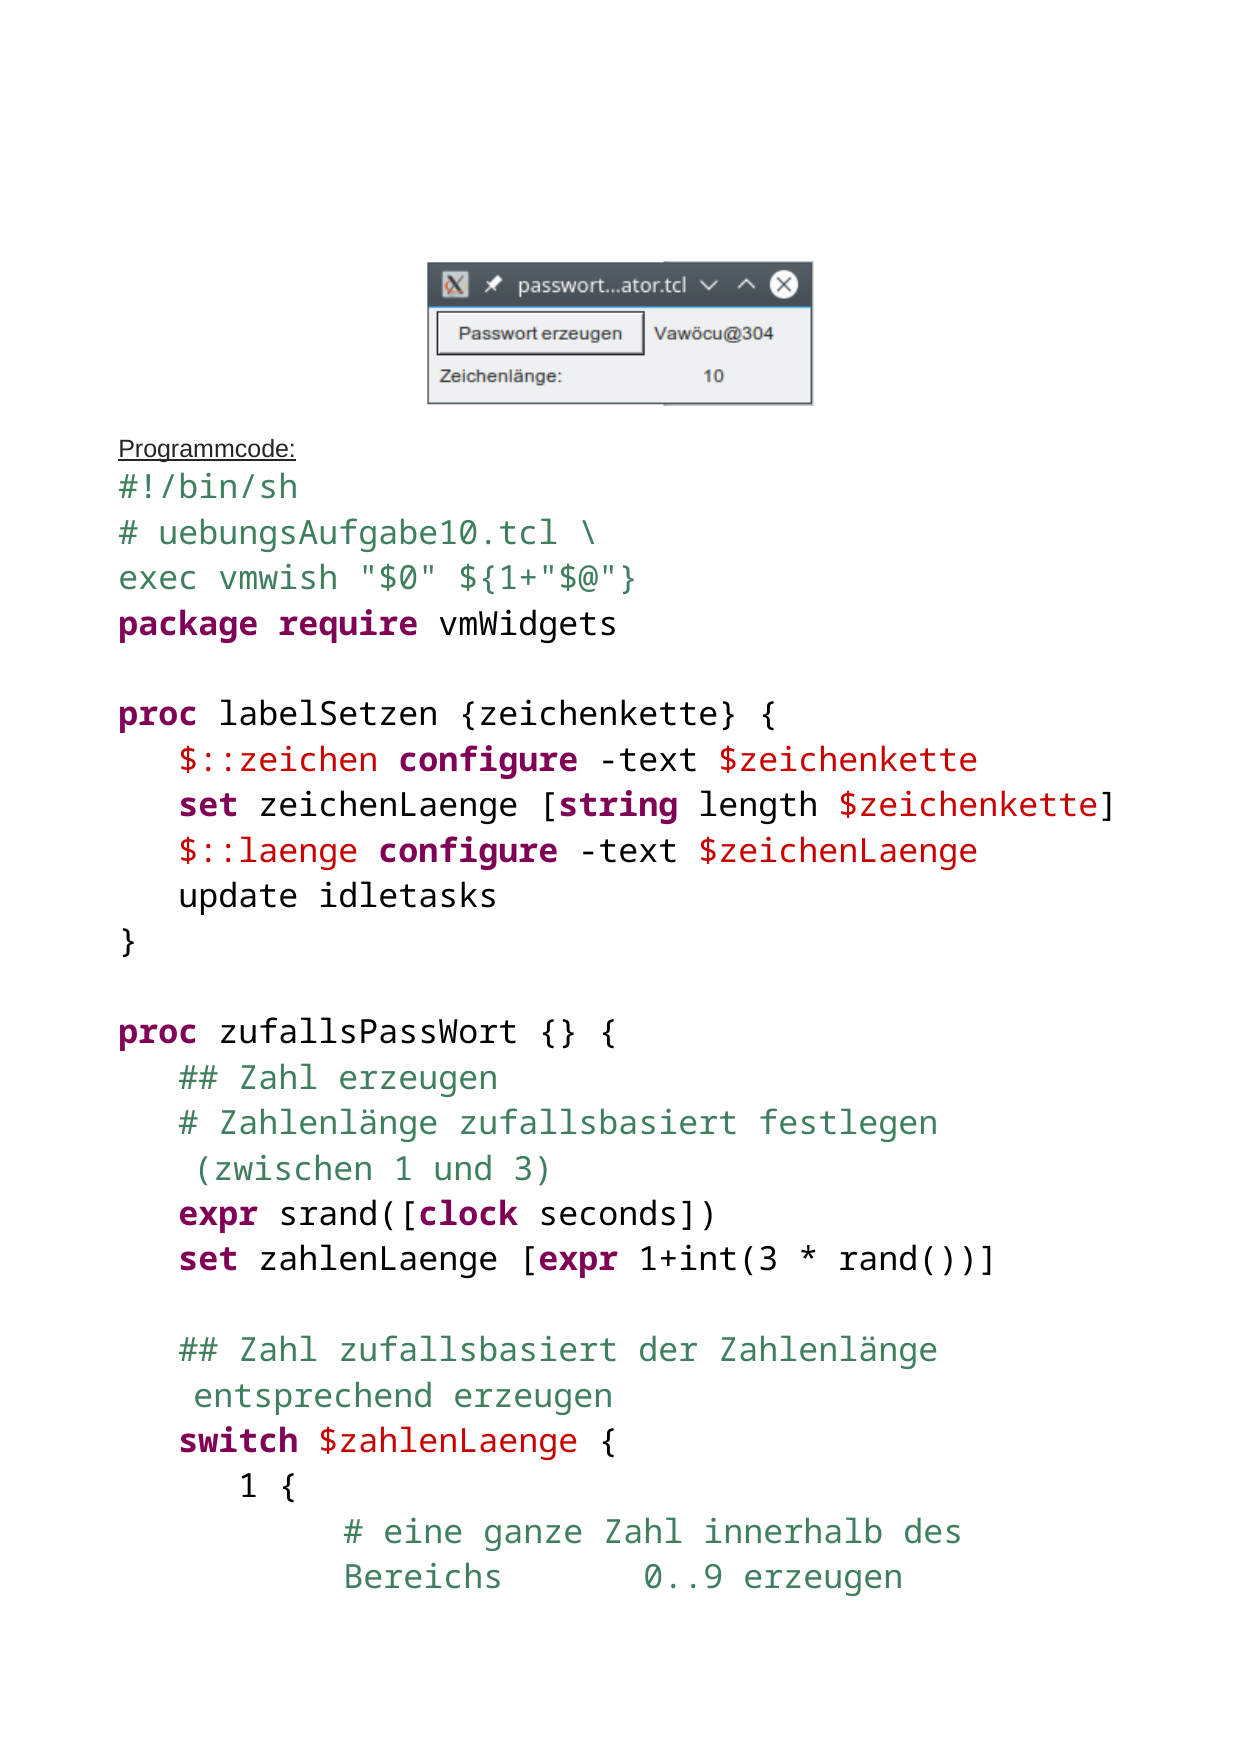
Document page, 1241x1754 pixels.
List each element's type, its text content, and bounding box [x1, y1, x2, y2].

text # eine ganze Zahl innerhalb des Bereichs 0..9 erzeugen [118, 1508, 1122, 1598]
text package require vmWidgets [118, 599, 1122, 645]
text ## Zahl erzeugen [118, 1053, 1122, 1099]
text set zahlenLaenge [expr 1+int(3 * rand())] [118, 1235, 1122, 1281]
text } [118, 917, 1122, 963]
text ## Zahl zufallsbasiert der Zahlenlänge entsprechend erzeugen [118, 1326, 1122, 1417]
text switch $zahlenLaenge { [118, 1417, 1122, 1462]
text expr srand([clock seconds]) [118, 1190, 1122, 1235]
text $::laenge configure -text $zeichenLaenge [118, 826, 1122, 872]
text Programmcode: [118, 434, 1122, 463]
text proc zufallsPassWort {} { [118, 1008, 1122, 1053]
text set zeichenLaenge [string length $zeichenkette] [118, 781, 1122, 826]
picture [426, 261, 814, 406]
text exec vmwish "$0" ${1+"$@"} [118, 554, 1122, 599]
text 1 { [118, 1462, 1122, 1508]
text update idletasks [118, 872, 1122, 917]
text # uebungsAufgabe10.tcl \ [118, 508, 1122, 554]
text proc labelSetzen {zeichenkette} { [118, 690, 1122, 736]
text $::zeichen configure -text $zeichenkette [118, 736, 1122, 781]
text # Zahlenlänge zufallsbasiert festlegen (zwischen 1 und 3) [118, 1099, 1122, 1190]
text #!/bin/sh [118, 463, 1122, 508]
